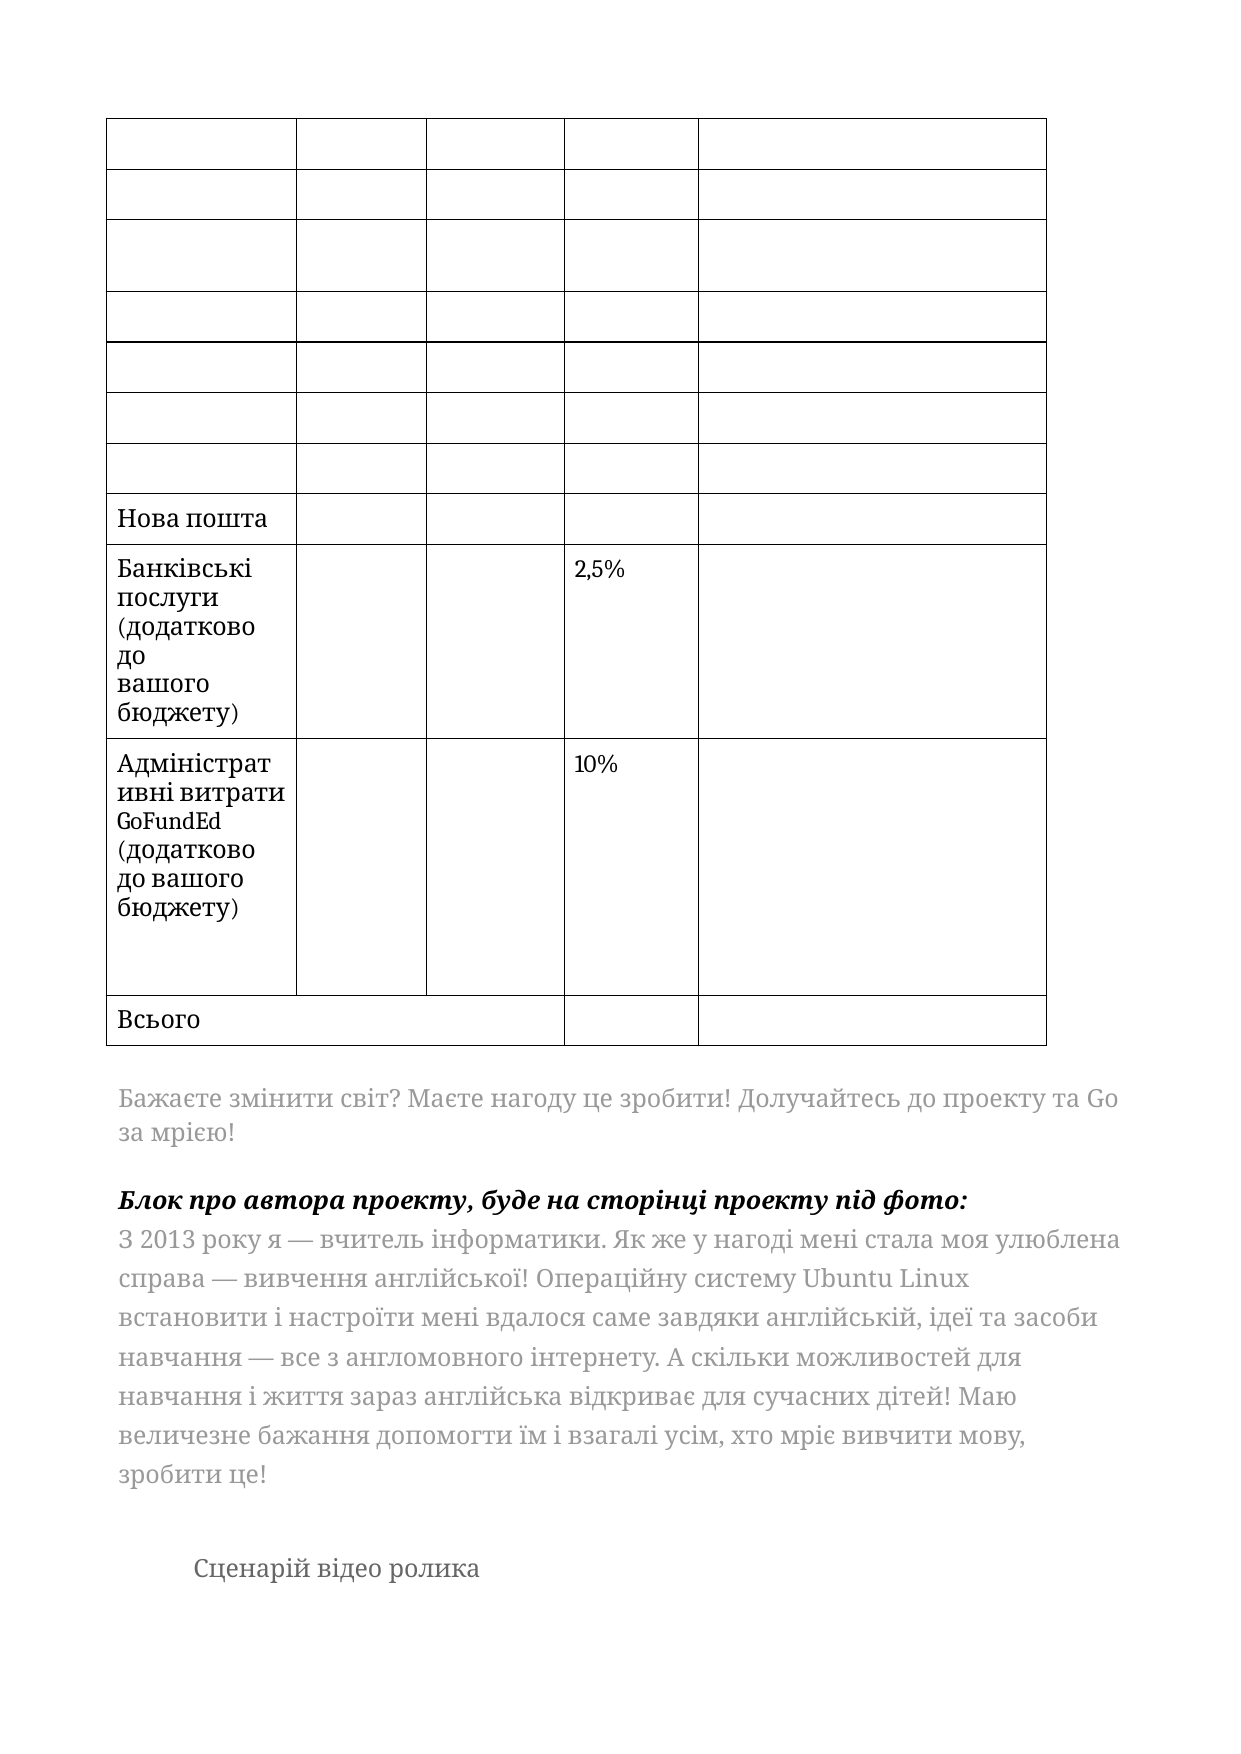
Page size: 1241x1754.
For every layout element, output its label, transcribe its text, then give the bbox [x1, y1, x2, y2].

table_cell [699, 996, 1046, 1045]
text Бажаєте змінити світ? Маєте нагоду це зробити! Долучайтесь до проекту та Go за мрією! [118, 1080, 1122, 1148]
table_cell [699, 393, 1046, 443]
table_cell [297, 739, 426, 994]
table_cell [107, 119, 296, 169]
text Сценарій відео ролика [193, 1551, 1122, 1585]
table_cell [565, 393, 698, 443]
table_cell [699, 292, 1046, 341]
table_cell [565, 343, 698, 392]
table_cell [565, 220, 698, 291]
table_cell [297, 393, 426, 443]
table_cell [699, 220, 1046, 291]
table_cell Всього [107, 996, 564, 1045]
table_cell [565, 444, 698, 493]
table_cell [107, 220, 296, 291]
table_cell [699, 119, 1046, 169]
table_cell [699, 494, 1046, 544]
table_cell [297, 170, 426, 219]
table_cell [427, 739, 564, 994]
table_cell [107, 393, 296, 443]
table_cell [107, 343, 296, 392]
table_cell Банківські послуги (додатково до вашого бюджету) [107, 545, 296, 738]
table_cell [565, 494, 698, 544]
table_cell [699, 739, 1046, 994]
table_cell [297, 444, 426, 493]
text Блок про автора проекту, буде на сторінці проекту під фото: [118, 1182, 1122, 1217]
table_cell [427, 393, 564, 443]
table_cell [699, 444, 1046, 493]
table_cell [427, 545, 564, 738]
table_cell [699, 343, 1046, 392]
table_cell [699, 545, 1046, 738]
table_cell [565, 170, 698, 219]
table_cell [427, 220, 564, 291]
table_cell [297, 119, 426, 169]
table_cell [297, 494, 426, 544]
table_cell [427, 170, 564, 219]
table_cell [297, 545, 426, 738]
table_cell [565, 996, 698, 1045]
table_cell 10% [565, 739, 698, 994]
table_cell [565, 292, 698, 341]
text З 2013 року я — вчитель інформатики. Як же у нагоді мені стала моя улюблена справа — вивчення англійської! Операційну систему Ubuntu Linux встановити і настроїти мені вдалося саме завдяки англійській, ідеї та засоби навчання — все з англомовного інтернету. А скільки можливостей для навчання і життя зараз англійська відкриває для сучасних дітей! Маю величезне бажання допомогти їм і взагалі усім, хто мріє вивчити мову, зробити це! [118, 1222, 1122, 1491]
table_cell 2,5% [565, 545, 698, 738]
table_cell [427, 292, 564, 341]
table_cell [427, 343, 564, 392]
table_cell [297, 343, 426, 392]
table_cell Адміністративні витрати GoFundEd (додатково до вашого бюджету) [107, 739, 296, 994]
table_cell Нова пошта [107, 494, 296, 544]
table_cell [427, 444, 564, 493]
table_cell [297, 220, 426, 291]
table_cell [427, 494, 564, 544]
table_cell [107, 292, 296, 341]
table_cell [699, 170, 1046, 219]
table_cell [565, 119, 698, 169]
table_cell [107, 444, 296, 493]
table_cell [297, 292, 426, 341]
table_cell [107, 170, 296, 219]
table_cell [427, 119, 564, 169]
